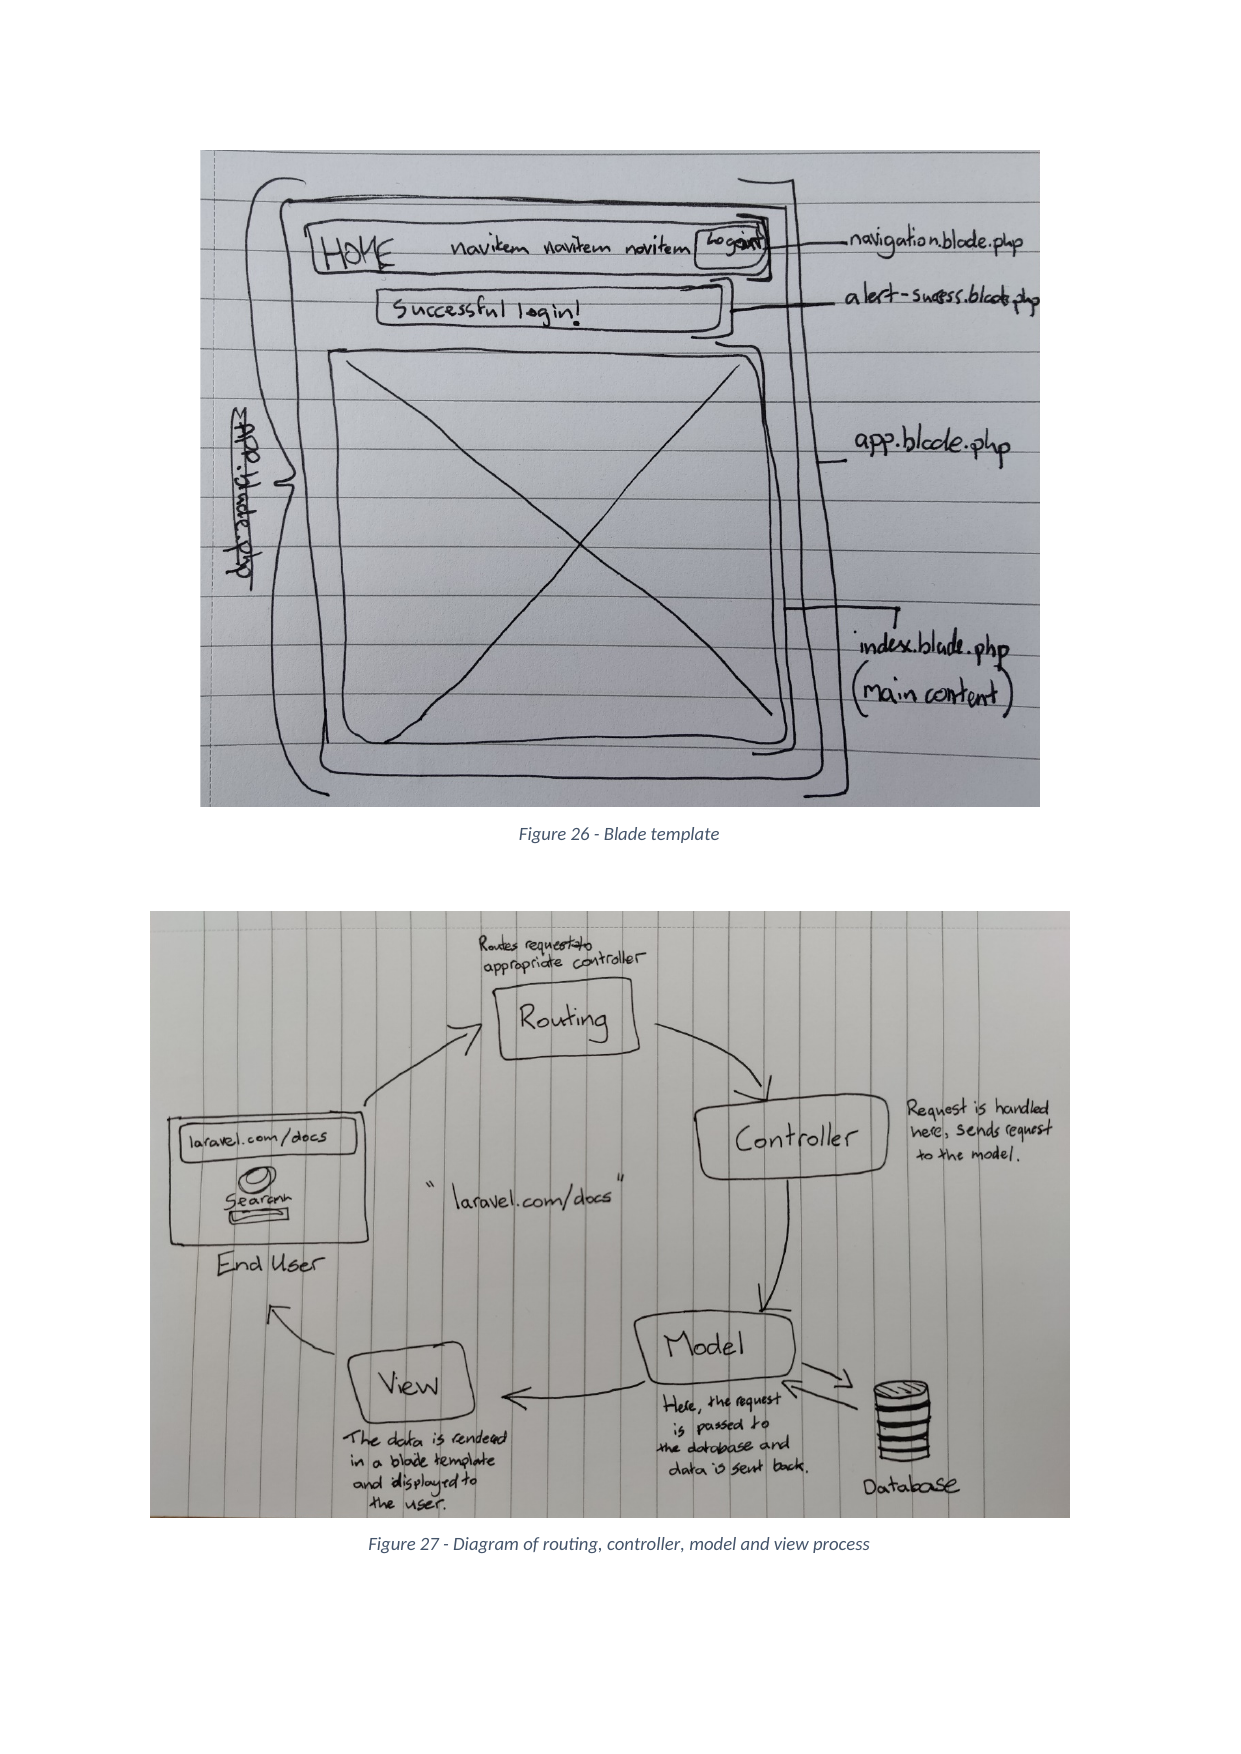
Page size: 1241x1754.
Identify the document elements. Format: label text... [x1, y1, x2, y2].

text Figure 27 - Diagram of routing, controller, model and view process [150, 1532, 1090, 1555]
text Figure 26 - Blade template [150, 822, 1090, 845]
